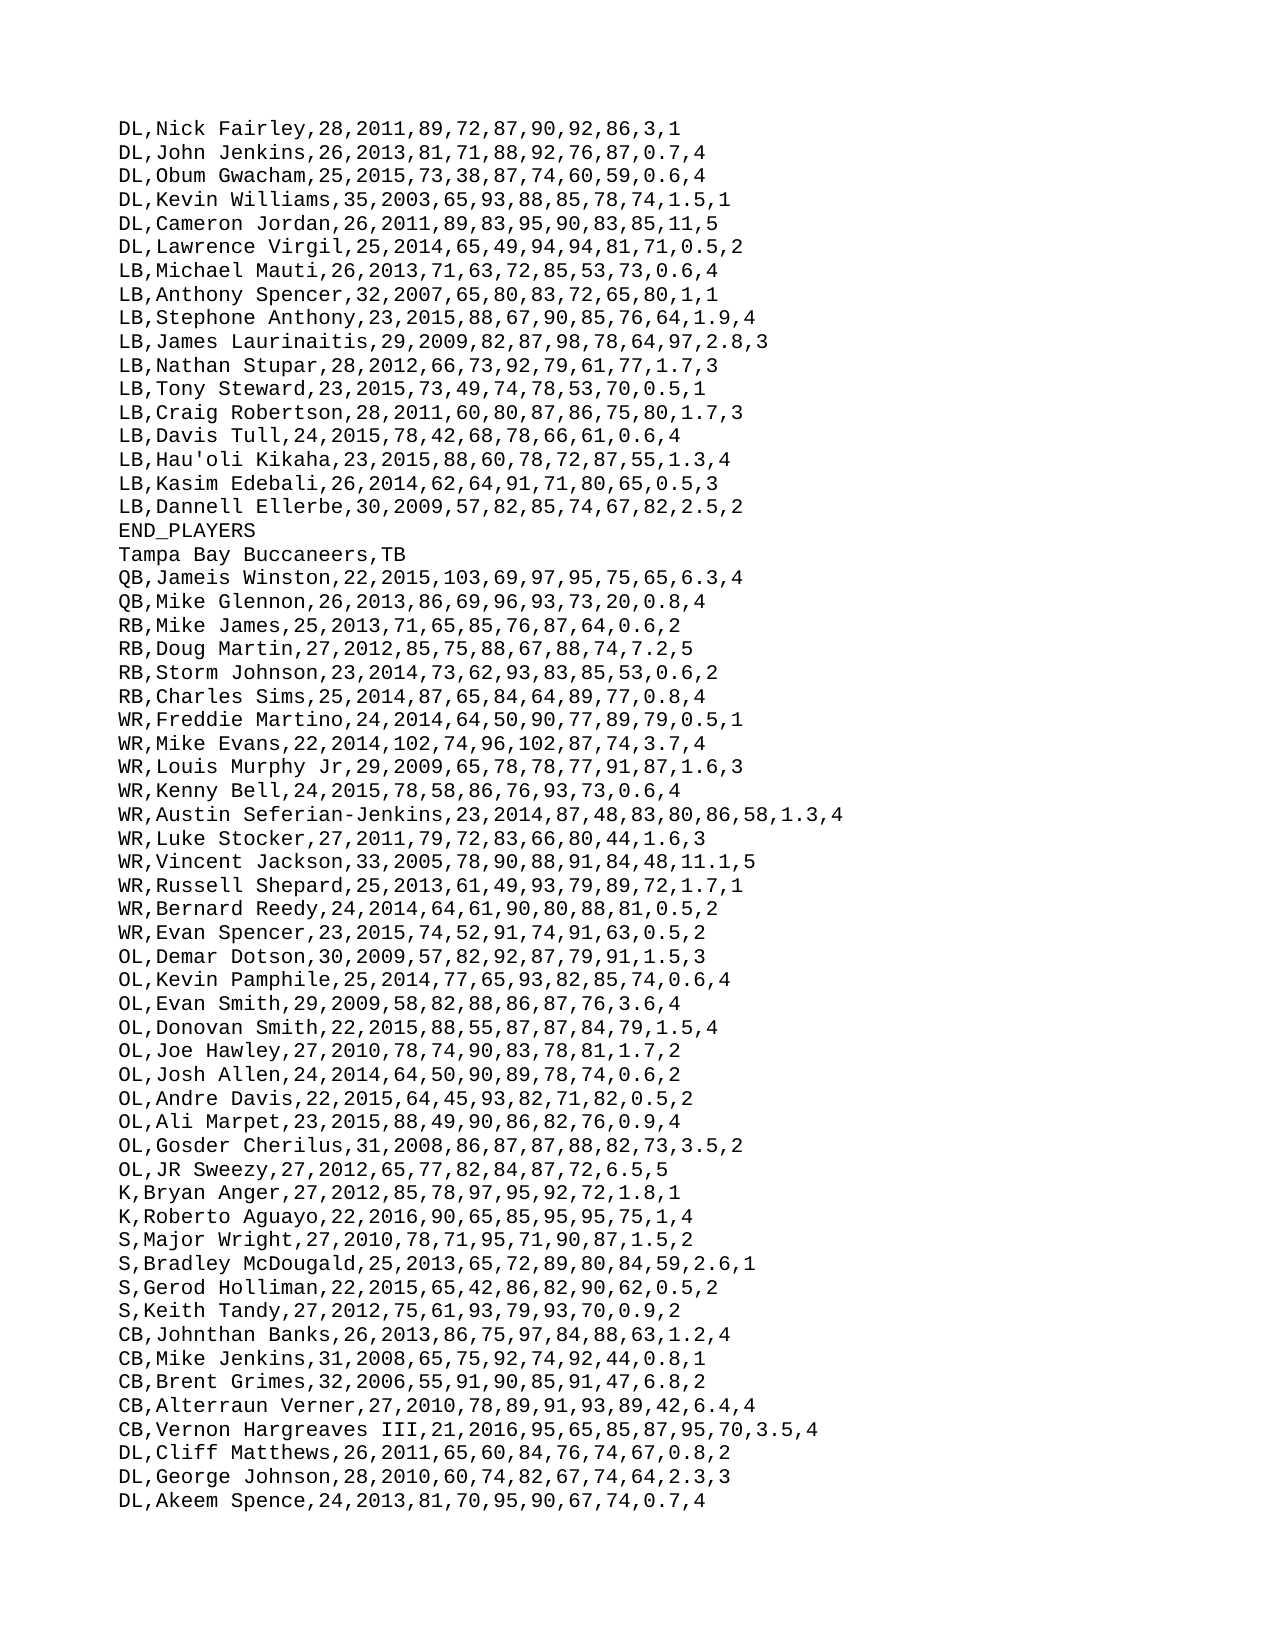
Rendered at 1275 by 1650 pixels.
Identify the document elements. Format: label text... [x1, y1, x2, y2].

text WR,Vincent Jackson,33,2005,78,90,88,91,84,48,11.1,5 [118, 851, 1157, 875]
text QB,Jameis Winston,22,2015,103,69,97,95,75,65,6.3,4 [118, 567, 1157, 591]
text DL,George Johnson,28,2010,60,74,82,67,74,64,2.3,3 [118, 1466, 1157, 1489]
text LB,Stephone Anthony,23,2015,88,67,90,85,76,64,1.9,4 [118, 307, 1157, 331]
text LB,Anthony Spencer,32,2007,65,80,83,72,65,80,1,1 [118, 284, 1157, 307]
text WR,Kenny Bell,24,2015,78,58,86,76,93,73,0.6,4 [118, 780, 1157, 804]
text OL,Joe Hawley,27,2010,78,74,90,83,78,81,1.7,2 [118, 1040, 1157, 1064]
text CB,Alterraun Verner,27,2010,78,89,91,93,89,42,6.4,4 [118, 1395, 1157, 1419]
text S,Keith Tandy,27,2012,75,61,93,79,93,70,0.9,2 [118, 1300, 1157, 1324]
text WR,Bernard Reedy,24,2014,64,61,90,80,88,81,0.5,2 [118, 898, 1157, 922]
text DL,Lawrence Virgil,25,2014,65,49,94,94,81,71,0.5,2 [118, 236, 1157, 260]
text OL,Kevin Pamphile,25,2014,77,65,93,82,85,74,0.6,4 [118, 969, 1157, 993]
text LB,Kasim Edebali,26,2014,62,64,91,71,80,65,0.5,3 [118, 473, 1157, 496]
text LB,Tony Steward,23,2015,73,49,74,78,53,70,0.5,1 [118, 378, 1157, 402]
text S,Gerod Holliman,22,2015,65,42,86,82,90,62,0.5,2 [118, 1277, 1157, 1300]
text LB,James Laurinaitis,29,2009,82,87,98,78,64,97,2.8,3 [118, 331, 1157, 354]
text WR,Austin Seferian-Jenkins,23,2014,87,48,83,80,86,58,1.3,4 [118, 804, 1157, 827]
text S,Bradley McDougald,25,2013,65,72,89,80,84,59,2.6,1 [118, 1253, 1157, 1277]
text OL,JR Sweezy,27,2012,65,77,82,84,87,72,6.5,5 [118, 1158, 1157, 1182]
text DL,Akeem Spence,24,2013,81,70,95,90,67,74,0.7,4 [118, 1489, 1157, 1513]
text K,Bryan Anger,27,2012,85,78,97,95,92,72,1.8,1 [118, 1182, 1157, 1206]
text CB,Vernon Hargreaves III,21,2016,95,65,85,87,95,70,3.5,4 [118, 1419, 1157, 1442]
text OL,Gosder Cherilus,31,2008,86,87,87,88,82,73,3.5,2 [118, 1135, 1157, 1158]
text RB,Mike James,25,2013,71,65,85,76,87,64,0.6,2 [118, 615, 1157, 638]
text DL,Nick Fairley,28,2011,89,72,87,90,92,86,3,1 [118, 118, 1157, 142]
text LB,Davis Tull,24,2015,78,42,68,78,66,61,0.6,4 [118, 426, 1157, 449]
text K,Roberto Aguayo,22,2016,90,65,85,95,95,75,1,4 [118, 1206, 1157, 1229]
text OL,Demar Dotson,30,2009,57,82,92,87,79,91,1.5,3 [118, 946, 1157, 969]
text DL,Kevin Williams,35,2003,65,93,88,85,78,74,1.5,1 [118, 189, 1157, 213]
text CB,Mike Jenkins,31,2008,65,75,92,74,92,44,0.8,1 [118, 1348, 1157, 1371]
text LB,Hau'oli Kikaha,23,2015,88,60,78,72,87,55,1.3,4 [118, 449, 1157, 473]
text CB,Johnthan Banks,26,2013,86,75,97,84,88,63,1.2,4 [118, 1324, 1157, 1348]
text RB,Doug Martin,27,2012,85,75,88,67,88,74,7.2,5 [118, 638, 1157, 662]
text LB,Dannell Ellerbe,30,2009,57,82,85,74,67,82,2.5,2 [118, 496, 1157, 520]
text WR,Louis Murphy Jr,29,2009,65,78,78,77,91,87,1.6,3 [118, 757, 1157, 780]
text QB,Mike Glennon,26,2013,86,69,96,93,73,20,0.8,4 [118, 591, 1157, 615]
text WR,Freddie Martino,24,2014,64,50,90,77,89,79,0.5,1 [118, 709, 1157, 733]
text OL,Donovan Smith,22,2015,88,55,87,87,84,79,1.5,4 [118, 1017, 1157, 1040]
text Tampa Bay Buccaneers,TB [118, 544, 1157, 567]
text END_PLAYERS [118, 520, 1157, 544]
text OL,Evan Smith,29,2009,58,82,88,86,87,76,3.6,4 [118, 993, 1157, 1017]
text OL,Ali Marpet,23,2015,88,49,90,86,82,76,0.9,4 [118, 1111, 1157, 1135]
text OL,Josh Allen,24,2014,64,50,90,89,78,74,0.6,2 [118, 1064, 1157, 1088]
text OL,Andre Davis,22,2015,64,45,93,82,71,82,0.5,2 [118, 1088, 1157, 1111]
text RB,Storm Johnson,23,2014,73,62,93,83,85,53,0.6,2 [118, 662, 1157, 686]
text LB,Michael Mauti,26,2013,71,63,72,85,53,73,0.6,4 [118, 260, 1157, 284]
text WR,Mike Evans,22,2014,102,74,96,102,87,74,3.7,4 [118, 733, 1157, 757]
text DL,John Jenkins,26,2013,81,71,88,92,76,87,0.7,4 [118, 142, 1157, 165]
text RB,Charles Sims,25,2014,87,65,84,64,89,77,0.8,4 [118, 686, 1157, 709]
text DL,Obum Gwacham,25,2015,73,38,87,74,60,59,0.6,4 [118, 165, 1157, 189]
text WR,Evan Spencer,23,2015,74,52,91,74,91,63,0.5,2 [118, 922, 1157, 946]
text DL,Cliff Matthews,26,2011,65,60,84,76,74,67,0.8,2 [118, 1442, 1157, 1466]
text DL,Cameron Jordan,26,2011,89,83,95,90,83,85,11,5 [118, 213, 1157, 236]
text WR,Russell Shepard,25,2013,61,49,93,79,89,72,1.7,1 [118, 875, 1157, 898]
text S,Major Wright,27,2010,78,71,95,71,90,87,1.5,2 [118, 1229, 1157, 1253]
text LB,Nathan Stupar,28,2012,66,73,92,79,61,77,1.7,3 [118, 354, 1157, 378]
text WR,Luke Stocker,27,2011,79,72,83,66,80,44,1.6,3 [118, 827, 1157, 851]
text CB,Brent Grimes,32,2006,55,91,90,85,91,47,6.8,2 [118, 1371, 1157, 1395]
text LB,Craig Robertson,28,2011,60,80,87,86,75,80,1.7,3 [118, 402, 1157, 426]
